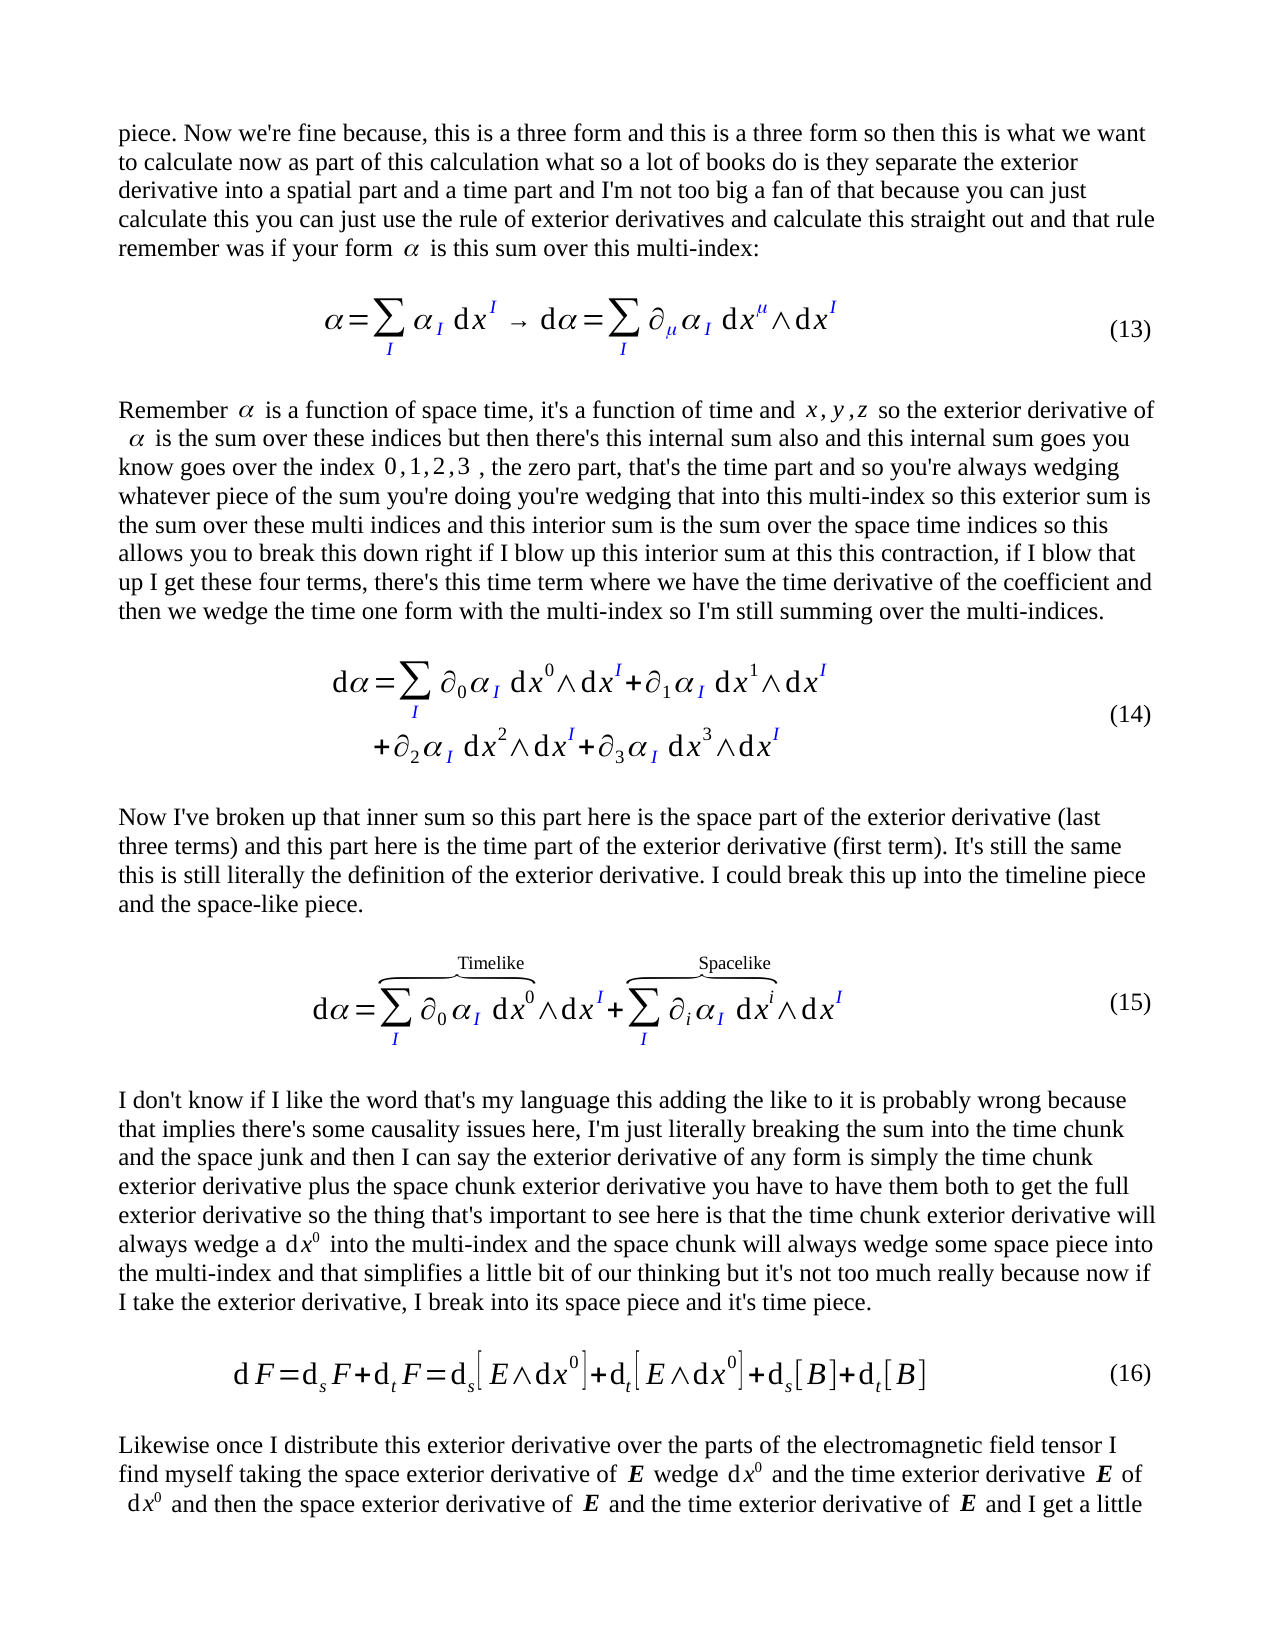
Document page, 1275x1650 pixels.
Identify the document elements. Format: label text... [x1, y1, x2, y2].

table_header [118, 946, 1041, 1056]
text Rememberis a function of space time, it's a function of time andso the exterior derivative of is the sum over these indices but then there's this internal sum also and this internal sum goes you know goes over the index, the zero part, that's the time part and so you're always wedging whatever piece of the sum you're doing you're wedging that into this multi-index so this exterior sum is the sum over these multi indices and this interior sum is the sum over the space time indices so this allows you to break this down right if I blow up this interior sum at this this contraction, if I blow that up I get these four terms, there's this time term where we have the time derivative of the coefficient and then we wedge the time one form with the multi-index so I'm still summing over the multi-indices. [118, 395, 1157, 625]
text Now I've broken up that inner sum so this part here is the space part of the exterior derivative (last three terms) and this part here is the time part of the exterior derivative (first term). It's still the same this is still literally the definition of the exterior derivative. I could break this up into the timeline piece and the space-like piece. [118, 802, 1157, 917]
table_header (15) [1041, 946, 1157, 1056]
text always wedge ainto the multi-index and the space chunk will always wedge some space piece into the multi-index and that simplifies a little bit of our thinking but it's not too much really because now if I take the exterior derivative, I break into its space piece and it's time piece. [118, 1229, 1157, 1316]
text piece. Now we're fine because, this is a three form and this is a three form so then this is what we want to calculate now as part of this calculation what so a lot of books do is they separate the exterior derivative into a spatial part and a time part and I'm not too big a fan of that because you can just calculate this you can just use the rule of exterior derivatives and calculate this straight out and that rule remember was if your formis this sum over this multi-index: [118, 118, 1157, 262]
text Likewise once I distribute this exterior derivative over the parts of the electromagnetic field tensor I find myself taking the space exterior derivative ofwedgeand the time exterior derivativeofand then the space exterior derivative ofand the time exterior derivative ofand I get a little simplification here because I know that the space exterior derivative of something is always wedged withbut this already has ain it so I know that's going to be zero. I knowso this is going to go away but that's all I really know because the space part will not necessarily go away there is one space piece inbecause rememberis defined straight up as a one form so it has space pieces only but the space exterior derivative has all three of the spatial one forms in it so some will survive and some won't, It simplifies the calculation because I don't waste my time with the space part and forit's the same thing the space part some will survive and some won't and the time part they'll all survive actually becausehas no time piece in its definition the magnetic field two form it's all purely spatial so when I take the exterior derivative time part and I wedge it within front every where so they're all survive so it's not a huge simplification. [118, 1430, 1157, 1518]
table_header → [118, 291, 1041, 366]
table_header (14) [1041, 654, 1157, 774]
table_header (13) [1041, 291, 1157, 366]
table_header (16) [1041, 1344, 1157, 1401]
table_header [118, 1344, 1041, 1401]
text I don't know if I like the word that's my language this adding the like to it is probably wrong because that implies there's some causality issues here, I'm just literally breaking the sum into the time chunk and the space junk and then I can say the exterior derivative of any form is simply the time chunk exterior derivative plus the space chunk exterior derivative you have to have them both to get the full exterior derivative so the thing that's important to see here is that the time chunk exterior derivative will [118, 1085, 1157, 1229]
table_header [118, 654, 1041, 774]
